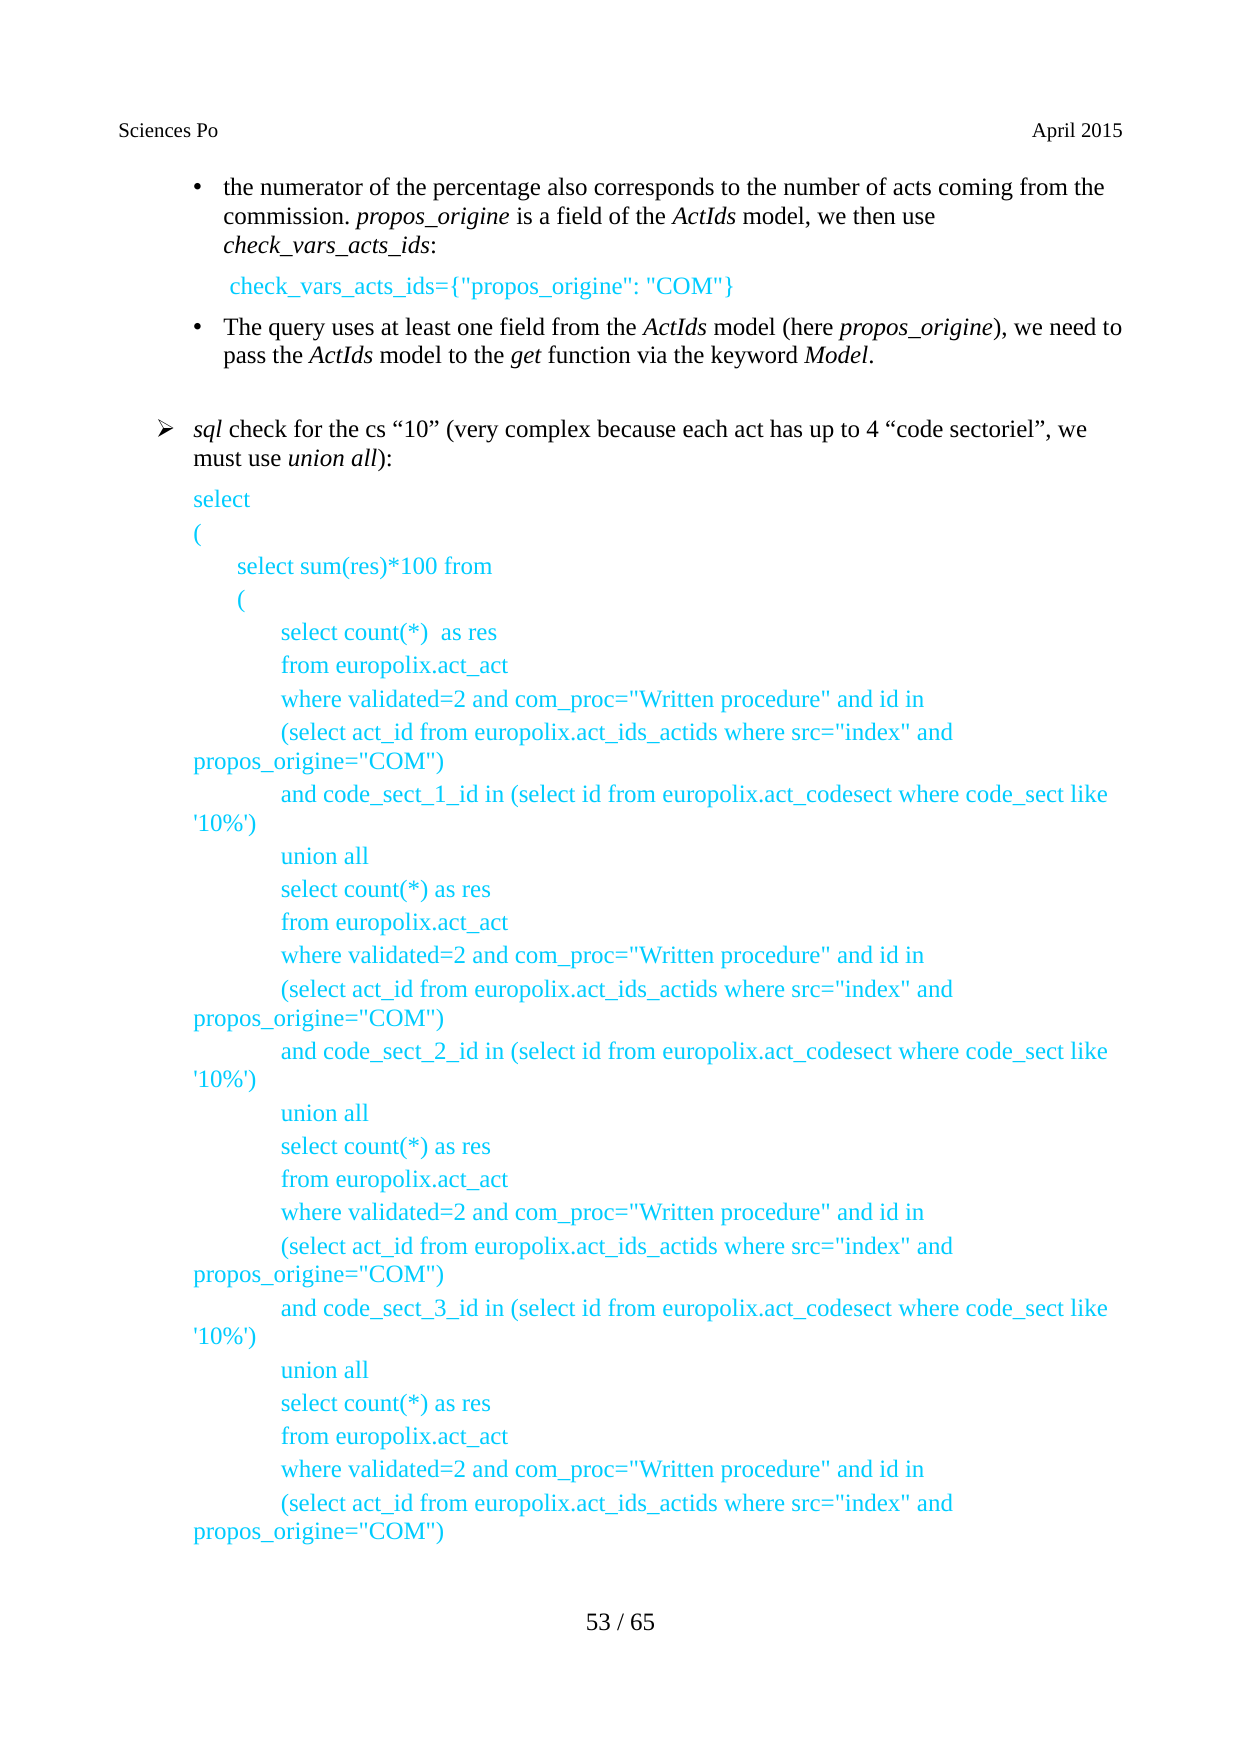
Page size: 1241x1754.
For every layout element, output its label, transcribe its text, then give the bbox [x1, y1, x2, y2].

text select count(*) as res [193, 1131, 1122, 1160]
text union all [193, 1355, 1122, 1383]
text union all [193, 1098, 1122, 1127]
text where validated=2 and com_proc="Written procedure" and id in [193, 684, 1122, 712]
text (select act_id from europolix.act_ids_actids where src="index" and propos_origine="COM") [193, 717, 1122, 774]
text ( [193, 518, 1122, 546]
text from europolix.act_act [193, 907, 1122, 936]
text select count(*) as res [193, 1388, 1122, 1417]
text from europolix.act_act [193, 1421, 1122, 1450]
text and code_sect_2_id in (select id from europolix.act_codesect where code_sect like '10%') [193, 1036, 1122, 1093]
list The query uses at least one field from the ActIds model (here propos_origine), we need to pass the ActIds model to the get function via the keyword Model. [193, 312, 1122, 369]
text select count(*) as res [193, 874, 1122, 903]
list the numerator of the percentage also corresponds to the number of acts coming from the commission. propos_origine is a field of the ActIds model, we then use check_vars_acts_ids: [193, 172, 1122, 258]
list check_vars_acts_ids={"propos_origine": "COM"} [193, 271, 1122, 300]
text (select act_id from europolix.act_ids_actids where src="index" and propos_origine="COM") [193, 1488, 1122, 1545]
text and code_sect_3_id in (select id from europolix.act_codesect where code_sect like '10%') [193, 1293, 1122, 1350]
text select [193, 484, 1122, 513]
text and code_sect_1_id in (select id from europolix.act_codesect where code_sect like '10%') [193, 779, 1122, 836]
text where validated=2 and com_proc="Written procedure" and id in [193, 941, 1122, 969]
text (select act_id from europolix.act_ids_actids where src="index" and propos_origine="COM") [193, 1231, 1122, 1288]
text where validated=2 and com_proc="Written procedure" and id in [193, 1197, 1122, 1226]
text select sum(res)*100 from [193, 551, 1122, 579]
text (select act_id from europolix.act_ids_actids where src="index" and propos_origine="COM") [193, 974, 1122, 1031]
text from europolix.act_act [193, 651, 1122, 679]
list sql check for the cs “10” (very complex because each act has up to 4 “code sectoriel”, we must use union all): [156, 414, 1122, 472]
text ( [193, 584, 1122, 613]
text where validated=2 and com_proc="Written procedure" and id in [193, 1454, 1122, 1483]
text select count(*) as res [193, 617, 1122, 646]
text union all [193, 841, 1122, 870]
text from europolix.act_act [193, 1164, 1122, 1193]
